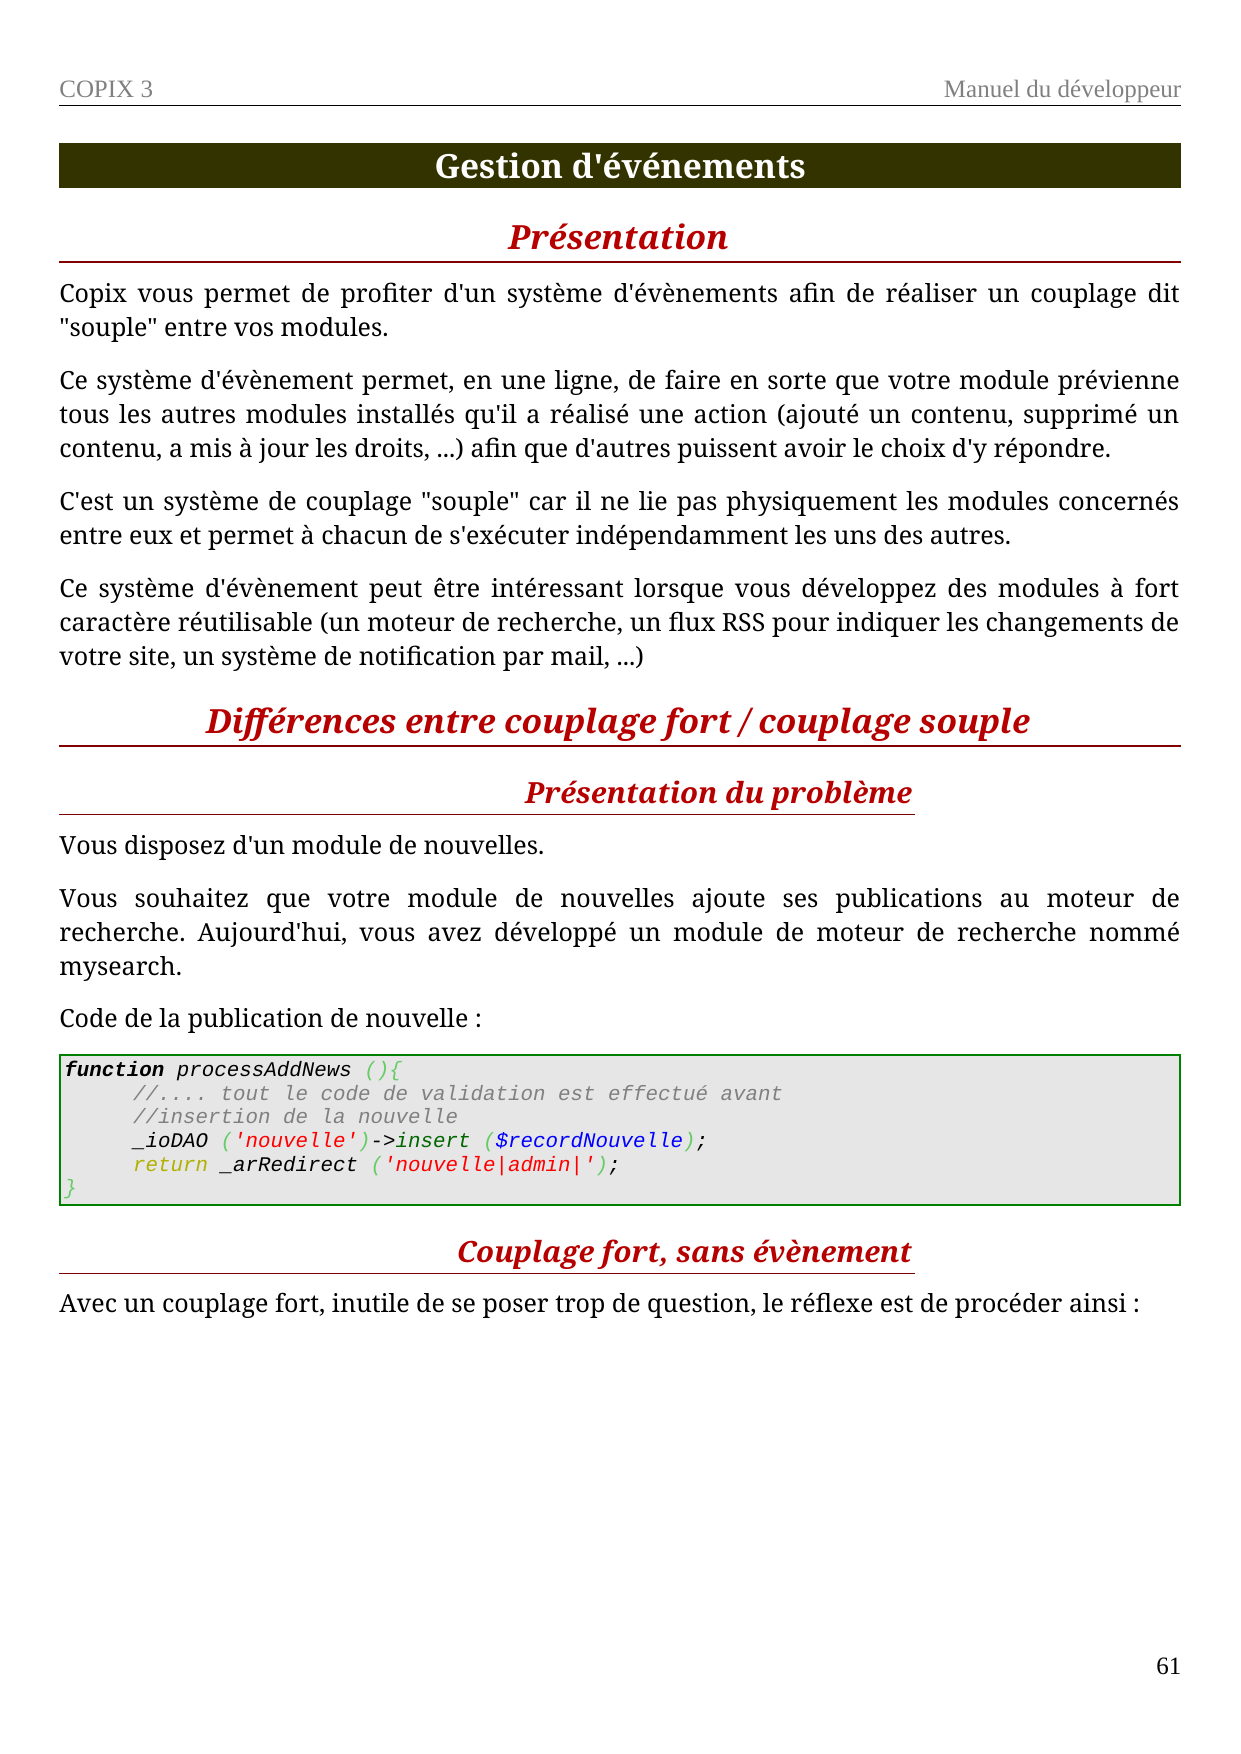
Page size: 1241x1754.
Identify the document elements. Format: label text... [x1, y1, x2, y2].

subtitle Présentation du problème [59, 772, 915, 814]
text //.... tout le code de validation est effectué avant [61, 1078, 1179, 1101]
subtitle Gestion d'événements [59, 143, 1181, 188]
subtitle Différences entre couplage fort / couplage souple [59, 697, 1181, 745]
text _ioDAO ('nouvelle')->insert ($recordNouvelle); [61, 1125, 1179, 1148]
text Ce système d'évènement peut être intéressant lorsque vous développez des modules à fort caractère réutilisable (un moteur de recherche, un flux RSS pour indiquer les changements de votre site, un système de notification par mail, ...) [59, 570, 1181, 672]
text Ce système d'évènement permet, en une ligne, de faire en sorte que votre module prévienne tous les autres modules installés qu'il a réalisé une action (ajouté un contenu, supprimé un contenu, a mis à jour les droits, ...) afin que d'autres puissent avoir le choix d'y répondre. [59, 362, 1181, 465]
text Avec un couplage fort, inutile de se poser trop de question, le réflexe est de procéder ainsi : [59, 1286, 1181, 1320]
text Vous souhaitez que votre module de nouvelles ajoute ses publications au moteur de recherche. Aujourd'hui, vous avez développé un module de moteur de recherche nommé mysearch. [59, 880, 1181, 982]
text function processAddNews (){ [61, 1056, 1179, 1078]
text Vous disposez d'un module de nouvelles. [59, 827, 1181, 861]
text return _arRedirect ('nouvelle|admin|'); [61, 1148, 1179, 1172]
text } [61, 1172, 1179, 1204]
subtitle Présentation [59, 213, 1181, 261]
text C'est un système de couplage "souple" car il ne lie pas physiquement les modules concernés entre eux et permet à chacun de s'exécuter indépendamment les uns des autres. [59, 483, 1181, 552]
subtitle Couplage fort, sans évènement [59, 1231, 915, 1273]
text //insertion de la nouvelle [61, 1101, 1179, 1125]
text Copix vous permet de profiter d'un système d'évènements afin de réaliser un couplage dit "souple" entre vos modules. [59, 276, 1181, 344]
text Code de la publication de nouvelle : [59, 1001, 1181, 1035]
